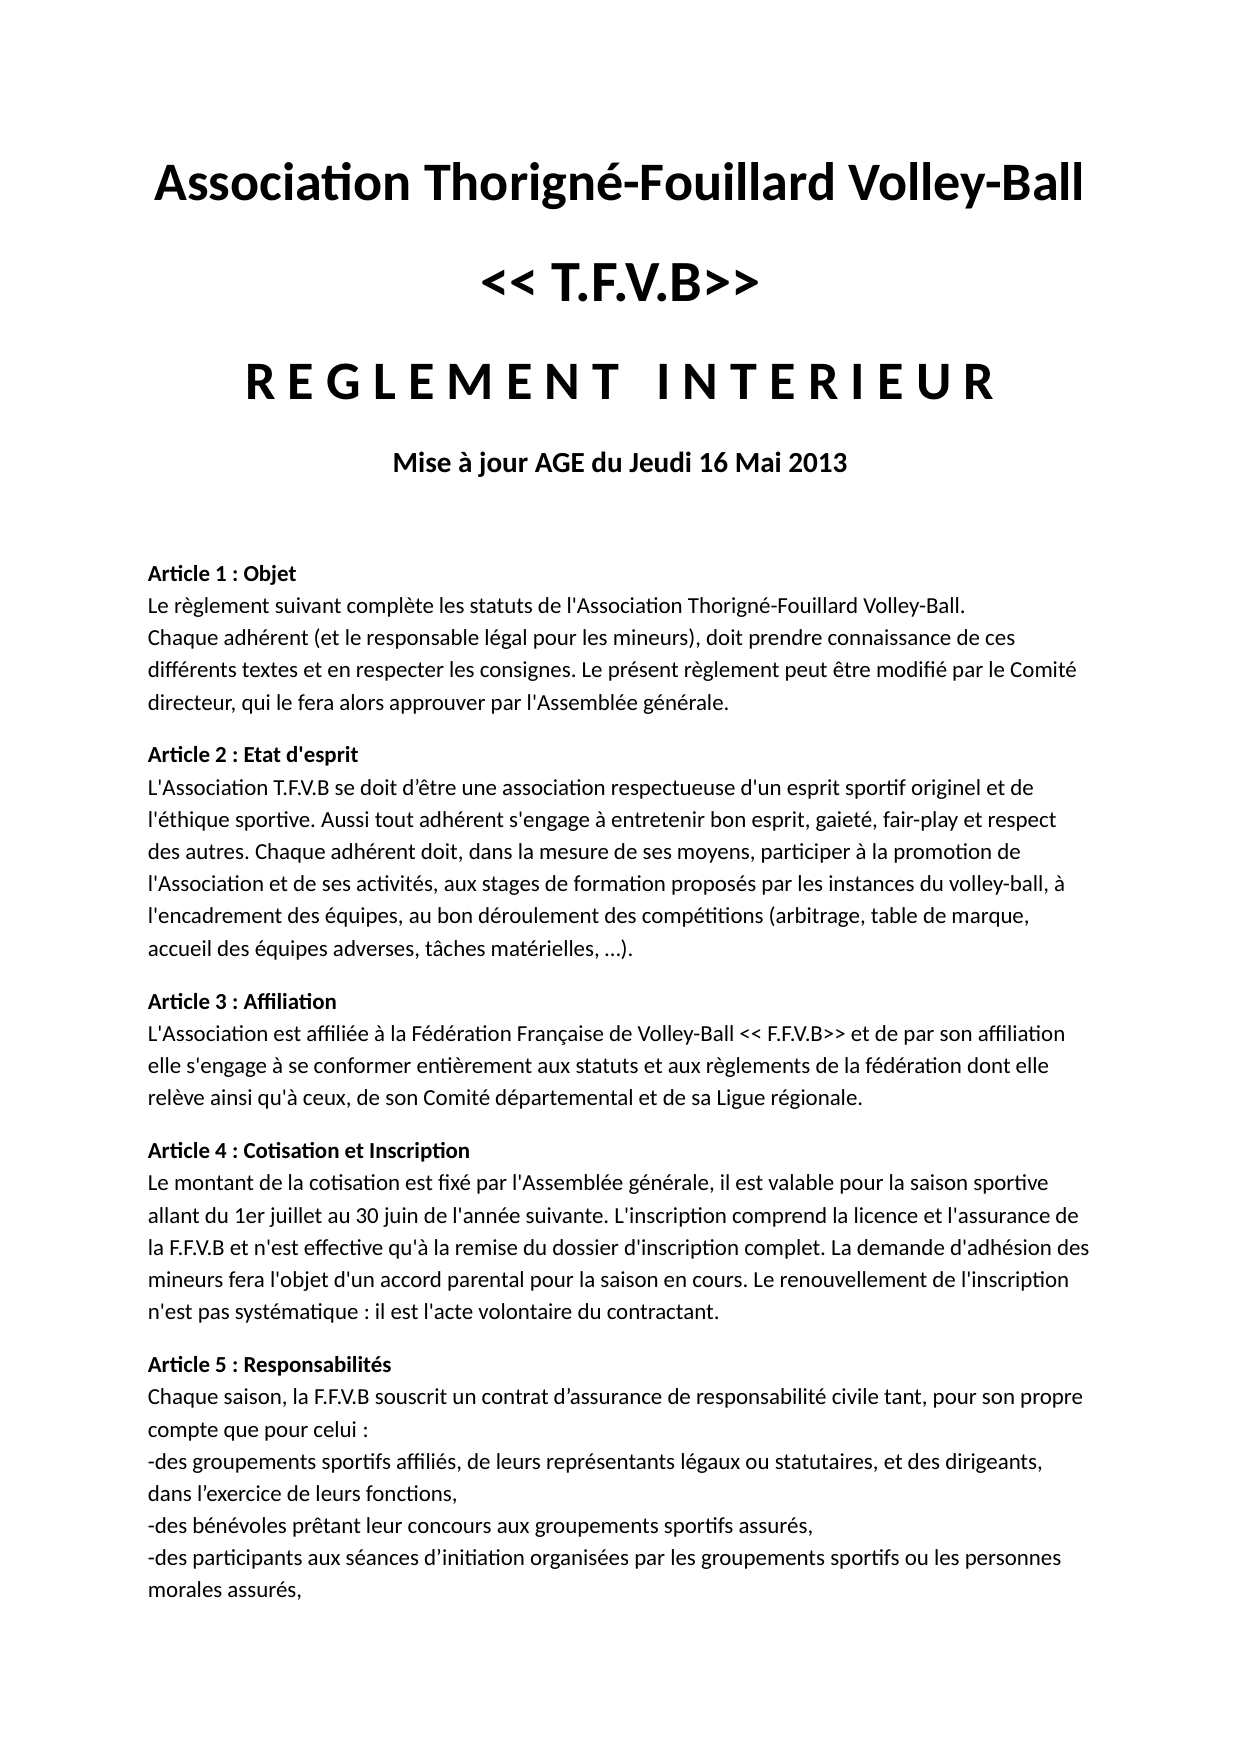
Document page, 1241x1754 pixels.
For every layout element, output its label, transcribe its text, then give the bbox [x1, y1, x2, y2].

text Association Thorigné-Fouillard Volley-Ball [88, 148, 1093, 214]
text Le règlement suivant complète les statuts de l'Association Thorigné-Fouillard Volley-Ball. [148, 591, 1093, 619]
text Le montant de la cotisation est fixé par l'Assemblée générale, il est valable pour la saison sportive allant du 1er juillet au 30 juin de l'année suivante. L'inscription comprend la licence et l'assurance de la F.F.V.B et n'est effective qu'à la remise du dossier d'inscription complet. La demande d'adhésion des mineurs fera l'objet d'un accord parental pour la saison en cours. Le renouvellement de l'inscription n'est pas systématique : il est l'acte volontaire du contractant. [148, 1168, 1093, 1325]
text << T.F.V.B>> [148, 244, 1093, 316]
text Chaque adhérent (et le responsable légal pour les mineurs), doit prendre connaissance de ces différents textes et en respecter les consignes. Le présent règlement peut être modifié par le Comité directeur, qui le fera alors approuver par l'Assemblée générale. [148, 623, 1093, 716]
text -des groupements sportifs affiliés, de leurs représentants légaux ou statutaires, et des dirigeants, dans l’exercice de leurs fonctions, [148, 1447, 1093, 1507]
text Article 4 : Cotisation et Inscription [148, 1136, 1093, 1164]
text Article 2 : Etat d'esprit [148, 741, 1093, 769]
text L'Association est affiliée à la Fédération Française de Volley-Ball << F.F.V.B>> et de par son affiliation elle s'engage à se conformer entièrement aux statuts et aux règlements de la fédération dont elle relève ainsi qu'à ceux, de son Comité départemental et de sa Ligue régionale. [148, 1019, 1093, 1111]
text Article 3 : Affiliation [148, 987, 1093, 1015]
text -des participants aux séances d’initiation organisées par les groupements sportifs ou les personnes morales assurés, [148, 1543, 1093, 1604]
text Chaque saison, la F.F.V.B souscrit un contrat d’assurance de responsabilité civile tant, pour son propre compte que pour celui : [148, 1382, 1093, 1443]
text Article 1 : Objet [148, 559, 1093, 587]
text Article 5 : Responsabilités [148, 1350, 1093, 1378]
text R E G L E M E N T I N T E R I E U R [148, 347, 1093, 413]
text -des bénévoles prêtant leur concours aux groupements sportifs assurés, [148, 1511, 1093, 1539]
text Mise à jour AGE du Jeudi 16 Mai 2013 [148, 444, 1093, 480]
text L'Association T.F.V.B se doit d’être une association respectueuse d'un esprit sportif originel et de l'éthique sportive. Aussi tout adhérent s'engage à entretenir bon esprit, gaieté, fair-play et respect des autres. Chaque adhérent doit, dans la mesure de ses moyens, participer à la promotion de l'Association et de ses activités, aux stages de formation proposés par les instances du volley-ball, à l'encadrement des équipes, au bon déroulement des compétitions (arbitrage, table de marque, accueil des équipes adverses, tâches matérielles, …). [148, 773, 1093, 962]
